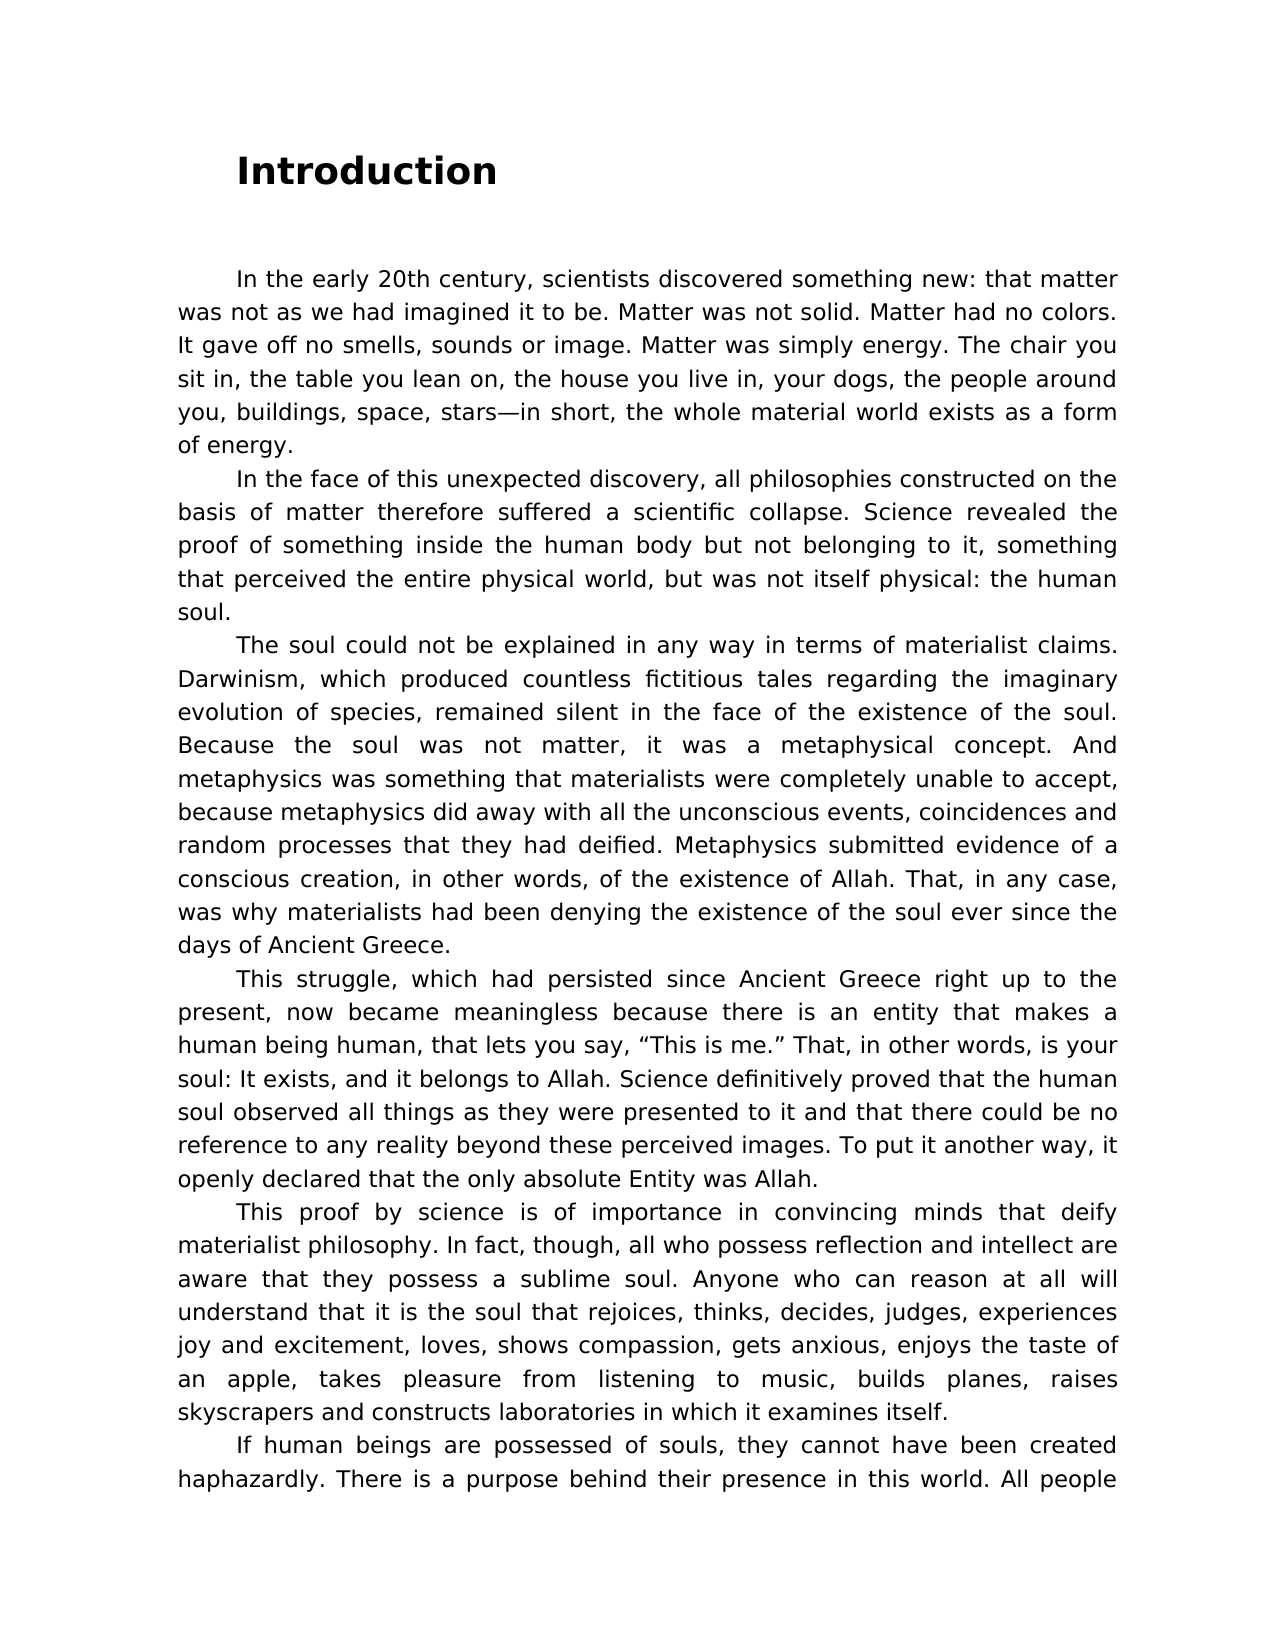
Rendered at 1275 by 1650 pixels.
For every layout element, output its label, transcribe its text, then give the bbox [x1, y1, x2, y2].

text Introduction [177, 150, 1119, 194]
text This struggle, which had persisted since Ancient Greece right up to the present, now became meaningless because there is an entity that makes a human being human, that lets you say, “This is me.” That, in other words, is your soul: It exists, and it belongs to Allah. Science definitively proved that the human soul observed all things as they were presented to it and that there could be no reference to any reality beyond these perceived images. To put it another way, it openly declared that the only absolute Entity was Allah. [177, 960, 1119, 1194]
text The soul could not be explained in any way in terms of materialist claims. Darwinism, which produced countless fictitious tales regarding the imaginary evolution of species, remained silent in the face of the existence of the soul. Because the soul was not matter, it was a metaphysical concept. And metaphysics was something that materialists were completely unable to accept, because metaphysics did away with all the unconscious events, coincidences and random processes that they had deified. Metaphysics submitted evidence of a conscious creation, in other words, of the existence of Allah. That, in any case, was why materialists had been denying the existence of the soul ever since the days of Ancient Greece. [177, 627, 1119, 960]
text In the face of this unexpected discovery, all philosophies constructed on the basis of matter therefore suffered a scientific collapse. Science revealed the proof of something inside the human body but not belonging to it, something that perceived the entire physical world, but was not itself physical: the human soul. [177, 460, 1119, 627]
text If human beings are possessed of souls, they cannot have been created haphazardly. There is a purpose behind their presence in this world. All people [177, 1427, 1119, 1494]
text In the early 20th century, scientists discovered something new: that matter was not as we had imagined it to be. Matter was not solid. Matter had no colors. It gave off no smells, sounds or image. Matter was simply energy. The chair you sit in, the table you lean on, the house you live in, your dogs, the people around you, buildings, space, stars—in short, the whole material world exists as a form of energy. [177, 260, 1119, 460]
text This proof by science is of importance in convincing minds that deify materialist philosophy. In fact, though, all who possess reflection and intellect are aware that they possess a sublime soul. Anyone who can reason at all will understand that it is the soul that rejoices, thinks, decides, judges, experiences joy and excitement, loves, shows compassion, gets anxious, enjoys the taste of an apple, takes pleasure from listening to music, builds planes, raises skyscrapers and constructs laboratories in which it examines itself. [177, 1194, 1119, 1427]
